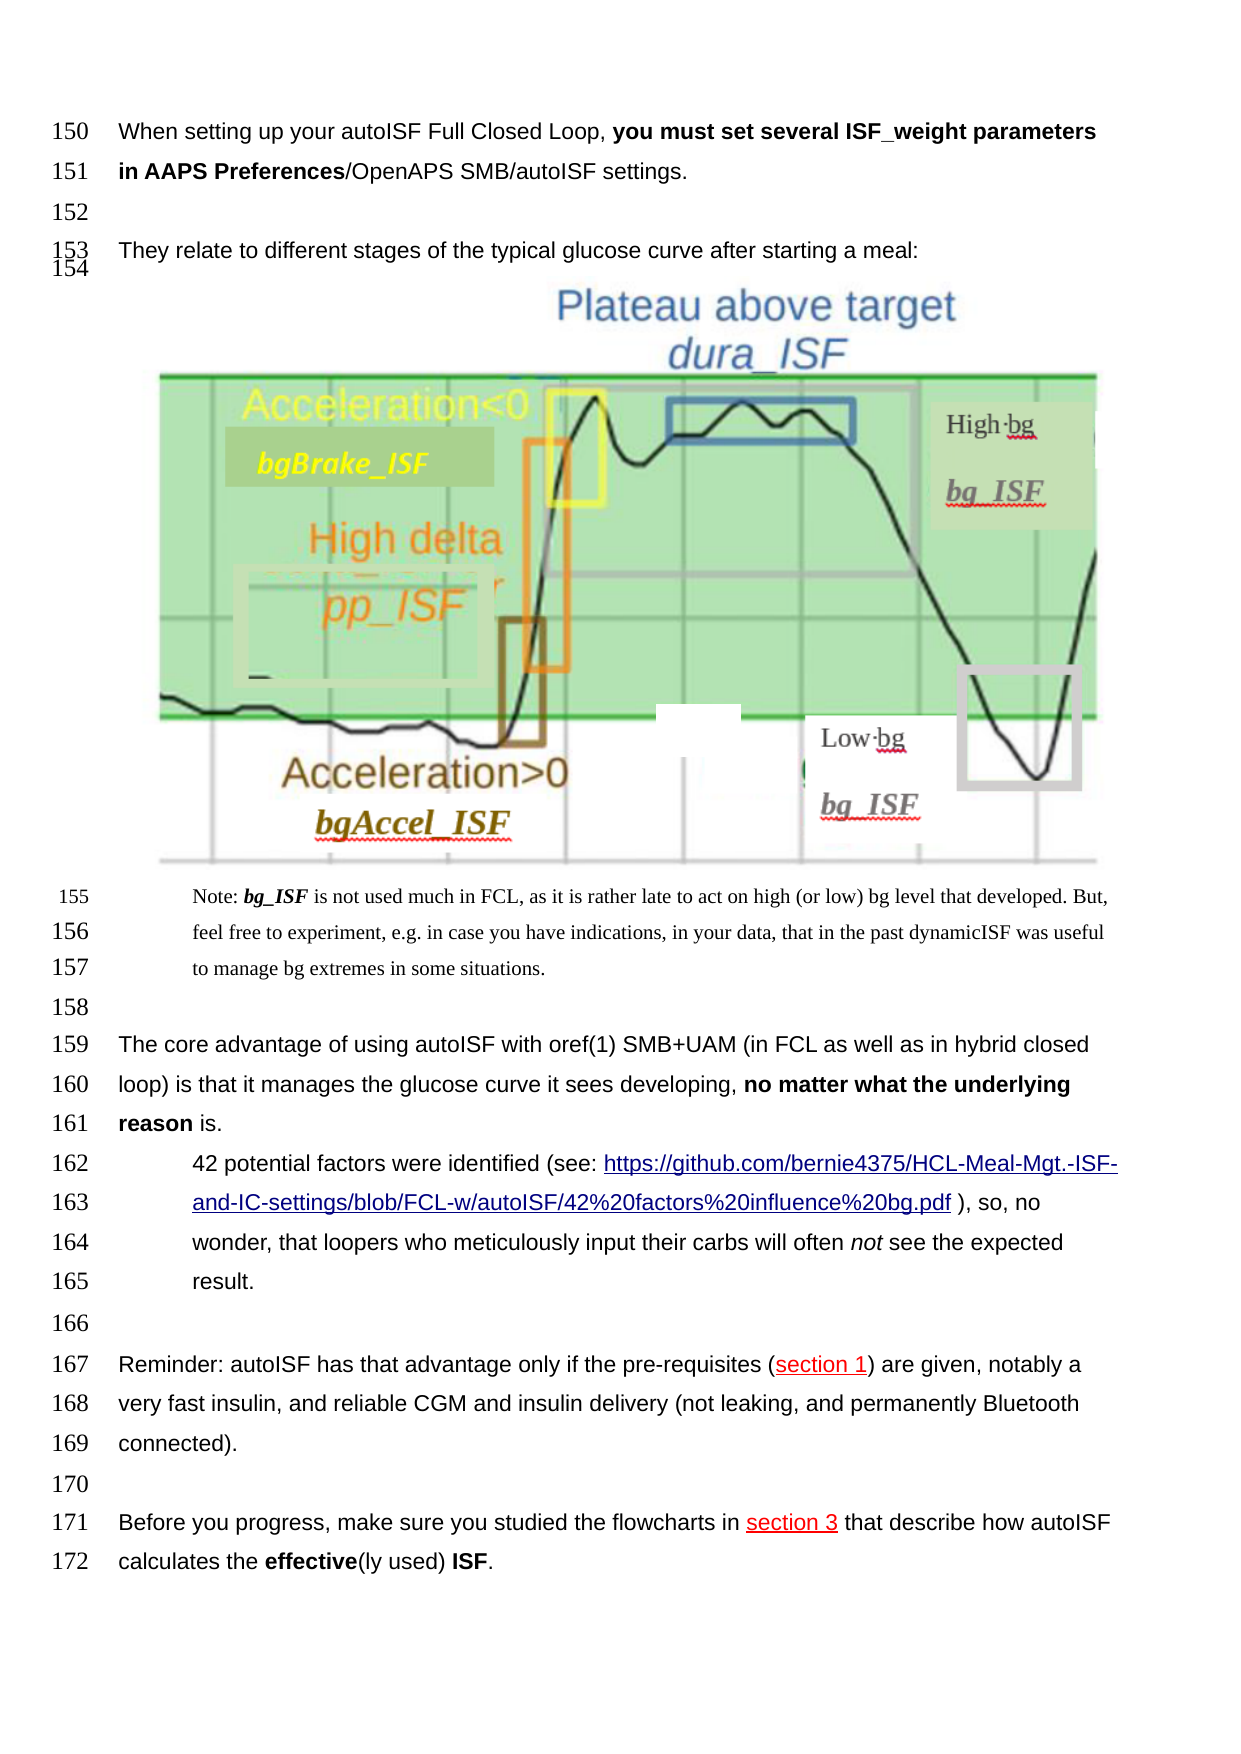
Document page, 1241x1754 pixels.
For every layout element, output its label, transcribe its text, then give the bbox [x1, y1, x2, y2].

text 42 potential factors were identified (see: https://github.com/bernie4375/HCL-Meal-Mgt.-ISF-and-IC-settings/blob/FCL-w/autoISF/42%20factors%20influence%20bg.pdf ), so, no wonder, that loopers who meticulously input their carbs will often not see the expected result. [192, 1150, 1122, 1294]
text Note: bg_ISF is not used much in FCL, as it is rather late to act on high (or low) bg level that developed. But, feel free to experiment, e.g. in case you have indications, in your data, that in the past dynamicISF was useful to manage bg extremes in some situations. [192, 884, 1122, 980]
text Reminder: autoISF has that advantage only if the pre-requisites (section 1) are given, notably a very fast insulin, and reliable CGM and insulin delivery (not leaking, and permanently Bluetooth connected). [118, 1351, 1122, 1456]
text The core advantage of using autoISF with oref(1) SMB+UAM (in FCL as well as in hybrid closed loop) is that it manages the glucose curve it sees developing, no matter what the underlying reason is. [118, 1031, 1122, 1137]
text They relate to different stages of the typical glucose curve after starting a meal: [118, 237, 1122, 263]
text When setting up your autoISF Full Closed Loop, you must set several ISF_weight parameters in AAPS Preferences/OpenAPS SMB/autoISF settings. [118, 118, 1122, 184]
text Before you progress, make sure you studied the flowcharts in section 3 that describe how autoISF calculates the effective(ly used) ISF. [118, 1509, 1122, 1574]
